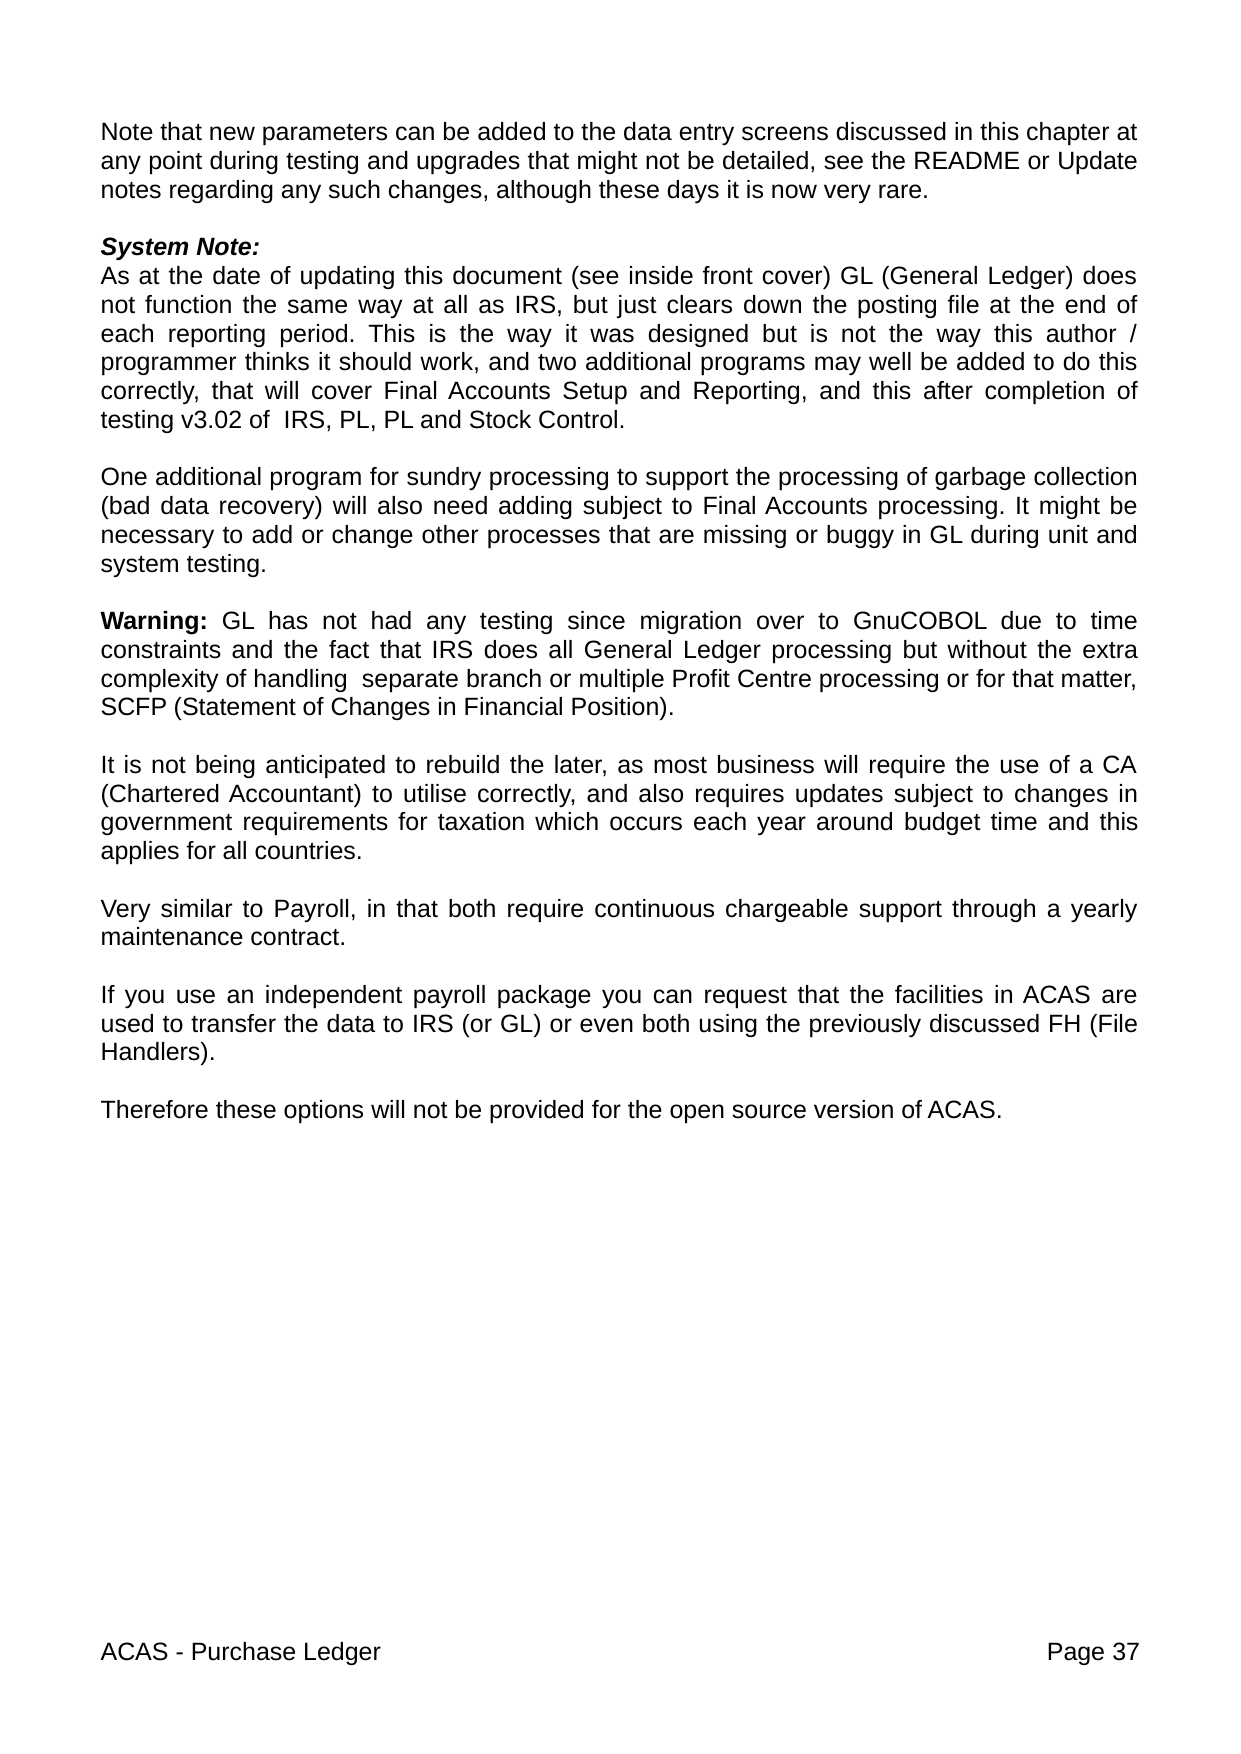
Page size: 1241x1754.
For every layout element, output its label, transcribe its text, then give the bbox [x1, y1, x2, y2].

text Warning: GL has not had any testing since migration over to GnuCOBOL due to time constraints and the fact that IRS does all General Ledger processing but without the extra complexity of handling separate branch or multiple Profit Centre processing or for that matter, SCFP (Statement of Changes in Financial Position). [100, 606, 1140, 721]
text As at the date of updating this document (see inside front cover) GL (General Ledger) does not function the same way at all as IRS, but just clears down the posting file at the end of each reporting period. This is the way it was designed but is not the way this author / programmer thinks it should work, and two additional programs may well be added to do this correctly, that will cover Final Accounts Setup and Reporting, and this after completion of testing v3.02 of IRS, PL, PL and Stock Control. [100, 261, 1140, 433]
text System Note: [100, 232, 1140, 261]
text It is not being anticipated to rebuild the later, as most business will require the use of a CA (Chartered Accountant) to utilise correctly, and also requires updates subject to changes in government requirements for taxation which occurs each year around budget time and this applies for all countries. [100, 750, 1140, 865]
text Note that new parameters can be added to the data entry screens discussed in this chapter at any point during testing and upgrades that might not be detailed, see the README or Update notes regarding any such changes, although these days it is now very rare. [100, 117, 1140, 203]
text One additional program for sundry processing to support the processing of garbage collection (bad data recovery) will also need adding subject to Final Accounts processing. It might be necessary to add or change other processes that are missing or buggy in GL during unit and system testing. [100, 462, 1140, 577]
text Very similar to Payroll, in that both require continuous chargeable support through a yearly maintenance contract. [100, 893, 1140, 951]
text If you use an independent payroll package you can request that the facilities in ACAS are used to transfer the data to IRS (or GL) or even both using the previously discussed FH (File Handlers). [100, 980, 1140, 1066]
text Therefore these options will not be provided for the open source version of ACAS. [100, 1095, 1140, 1123]
